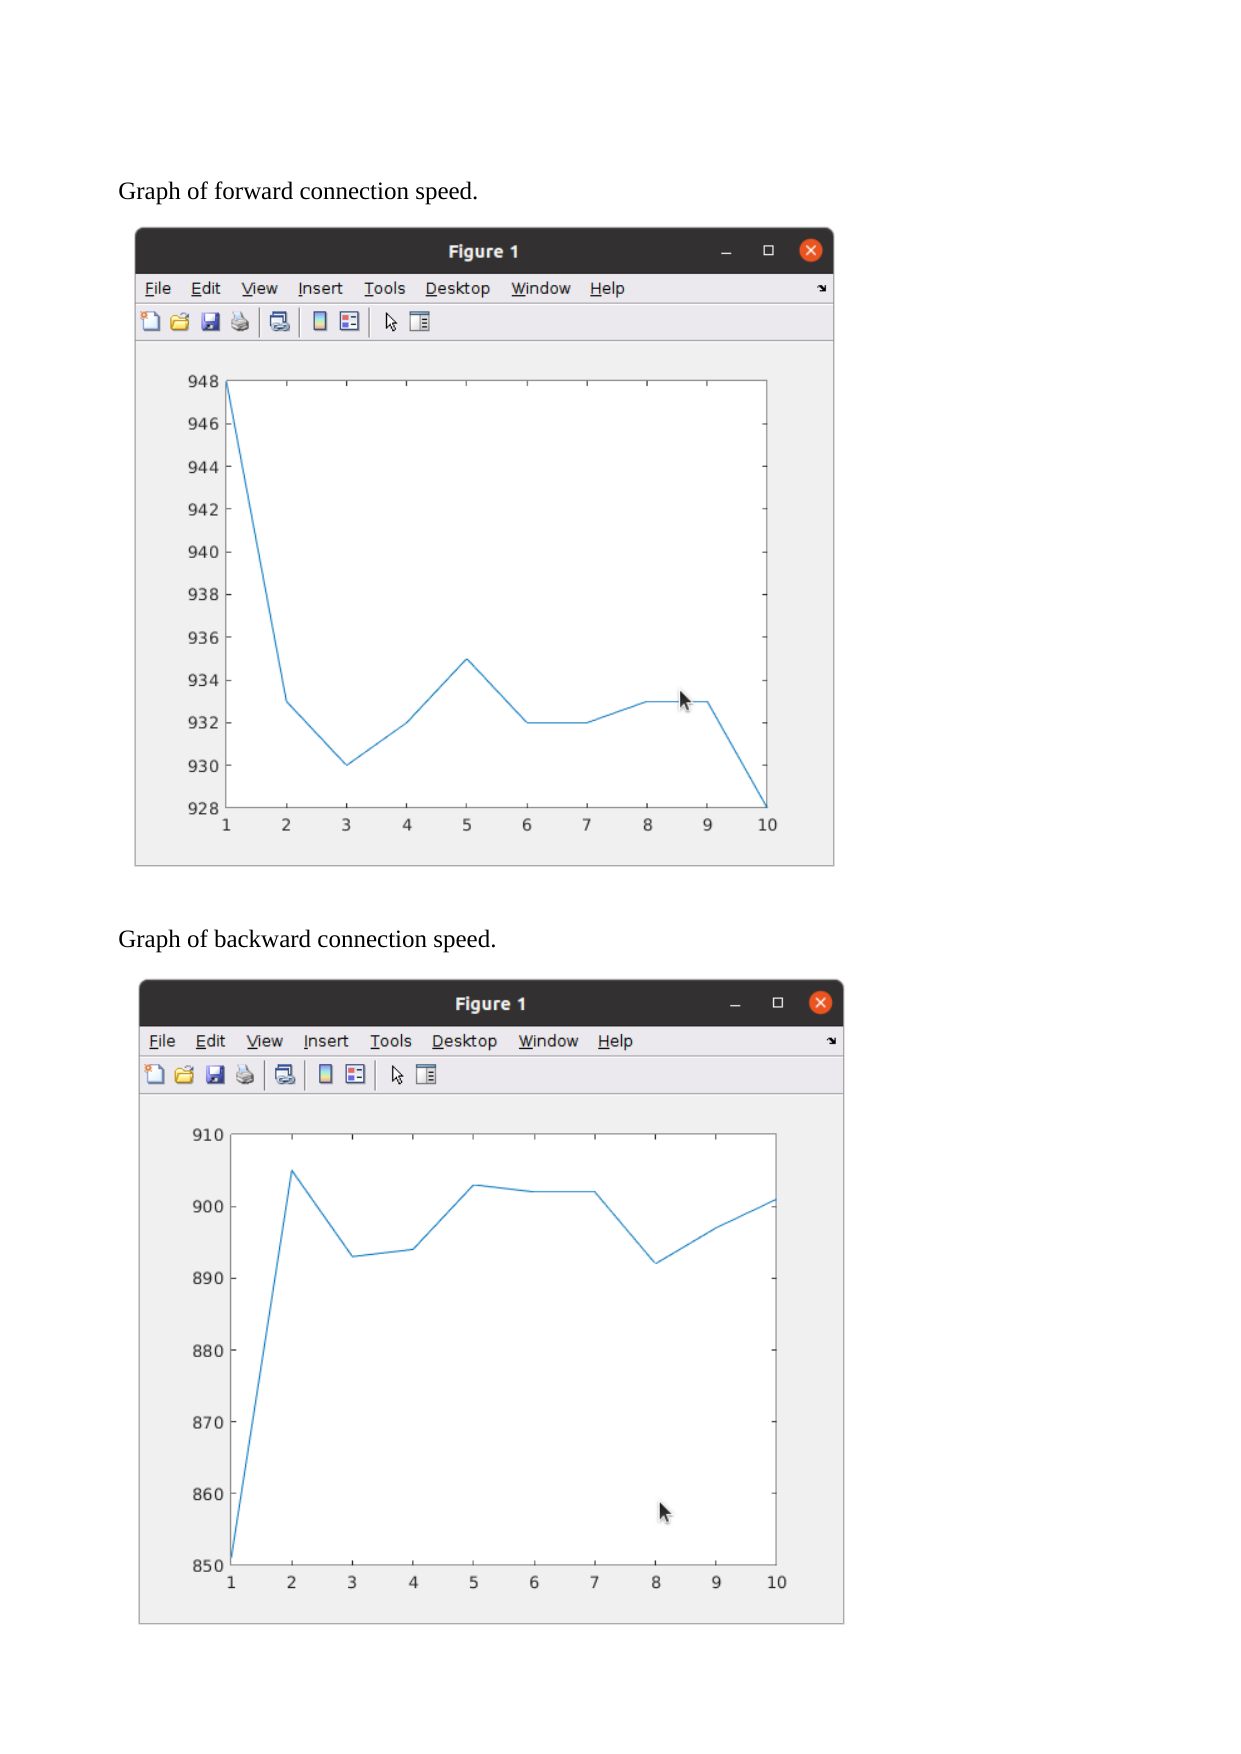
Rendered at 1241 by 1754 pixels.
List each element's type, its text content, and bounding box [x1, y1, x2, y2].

picture [123, 218, 846, 878]
text Graph of backward connection speed. [118, 924, 1122, 953]
picture [127, 970, 856, 1636]
text Graph of forward connection speed. [118, 176, 1122, 205]
